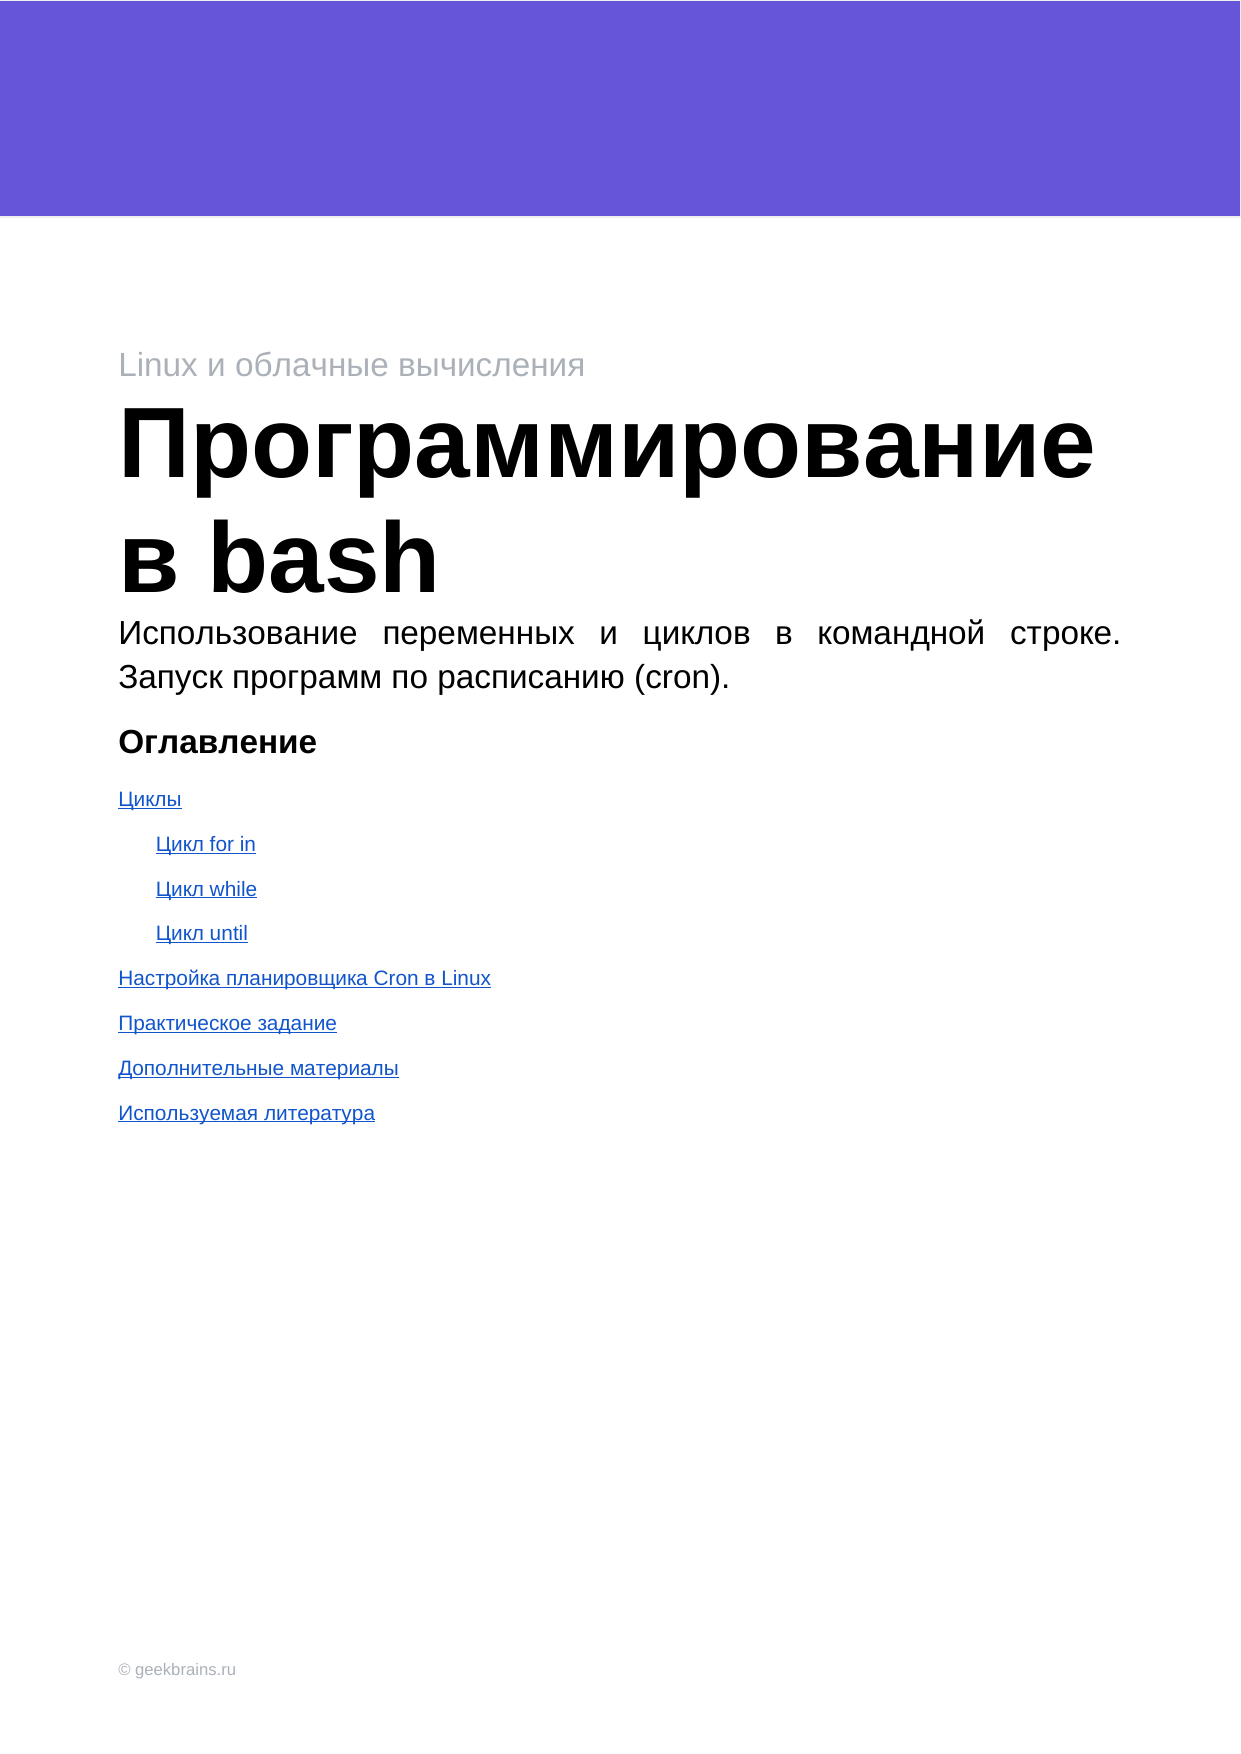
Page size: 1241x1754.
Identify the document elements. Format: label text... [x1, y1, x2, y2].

text Практическое задание [118, 1011, 1122, 1035]
text Дополнительные материалы [118, 1056, 1122, 1079]
text Используемая литература [118, 1100, 1122, 1124]
title Программирование в bash [118, 383, 1122, 613]
text Цикл for in [156, 832, 1122, 856]
text Цикл while [156, 876, 1122, 900]
text Использование переменных и циклов в командной строке. Запуск программ по расписанию (cron). [118, 613, 1122, 696]
text Оглавление [118, 723, 1122, 761]
text Циклы [118, 787, 1122, 811]
text Цикл until [156, 921, 1122, 945]
text Настройка планировщика Cron в Linux [118, 966, 1122, 990]
